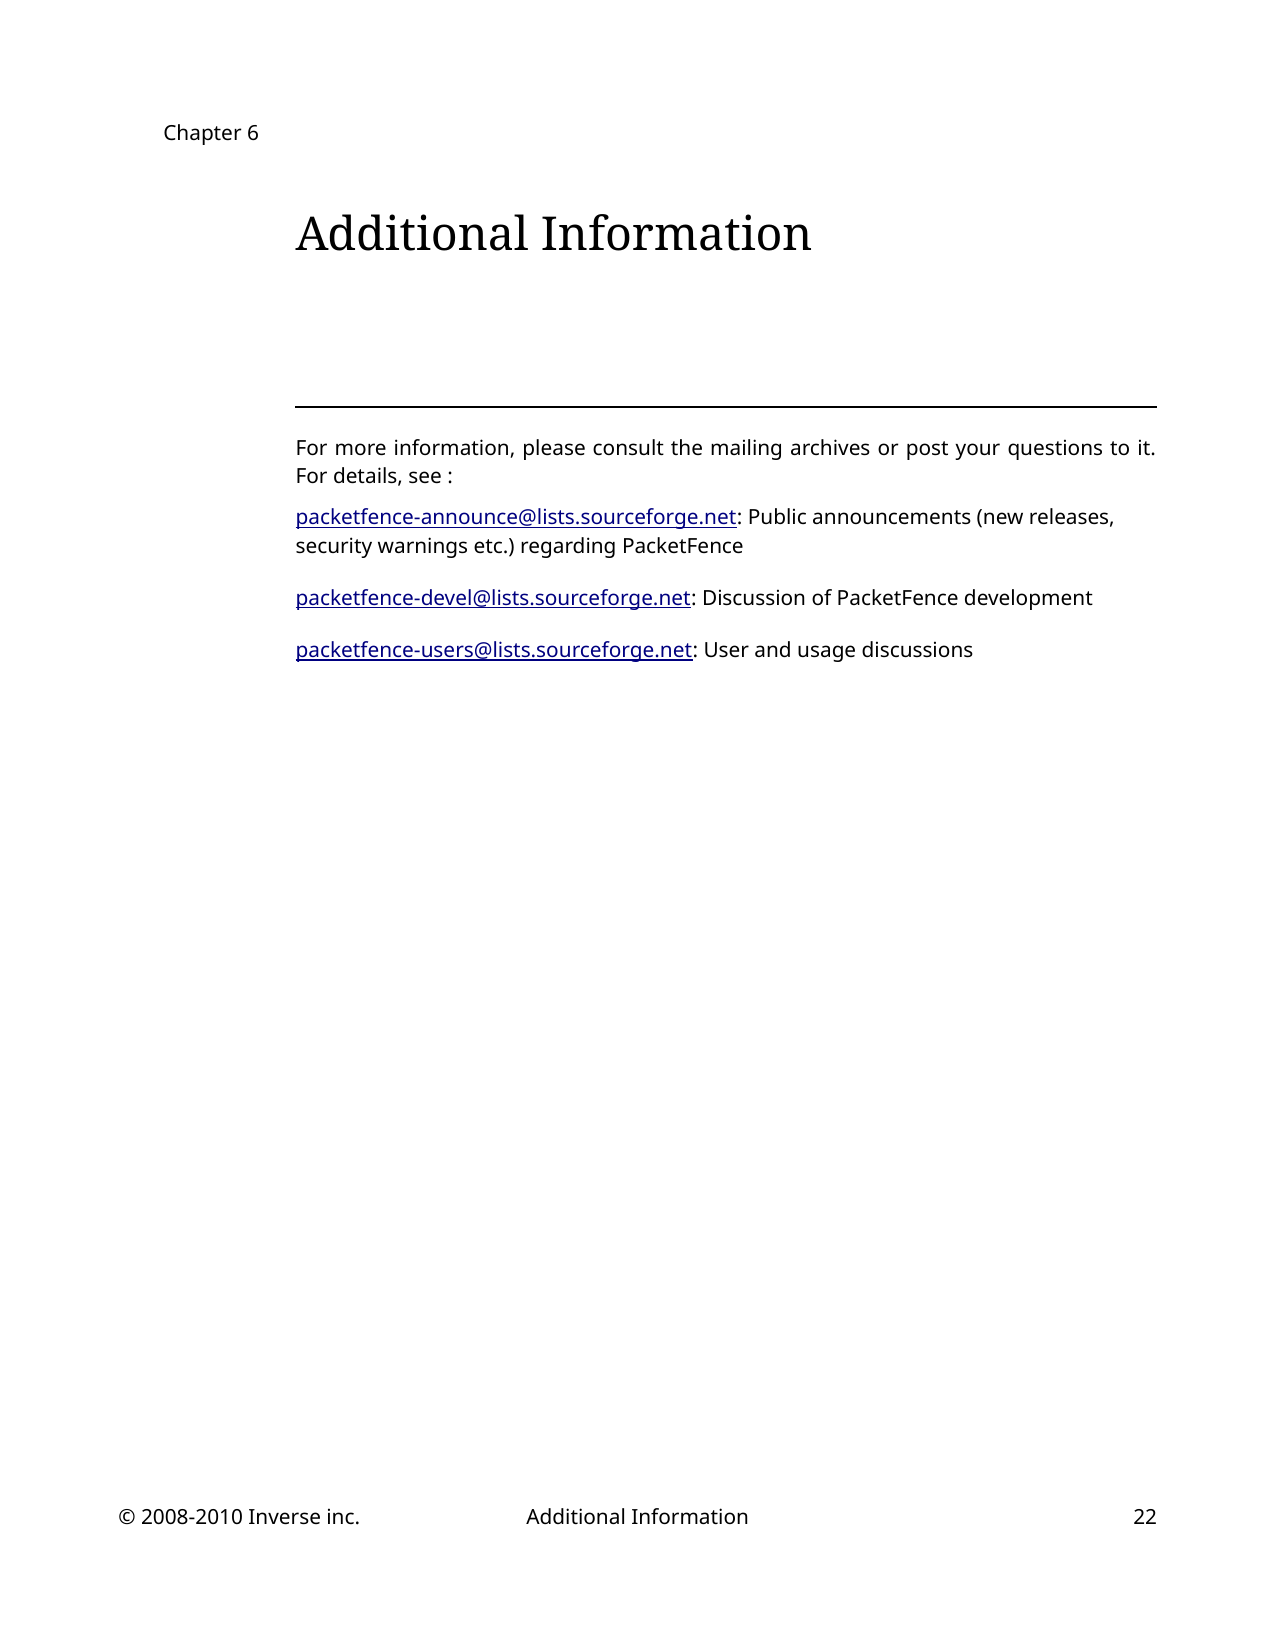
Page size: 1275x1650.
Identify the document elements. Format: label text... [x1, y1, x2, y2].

subtitle Additional Information [295, 201, 1157, 406]
text For more information, please consult the mailing archives or post your questions to it. For details, see : [295, 433, 1157, 490]
text packetfence-users@lists.sourceforge.net: User and usage discussions [295, 635, 1157, 663]
text packetfence-announce@lists.sourceforge.net: Public announcements (new releases, security warnings etc.) regarding PacketFence [295, 502, 1157, 559]
text packetfence-devel@lists.sourceforge.net: Discussion of PacketFence development [295, 583, 1157, 611]
